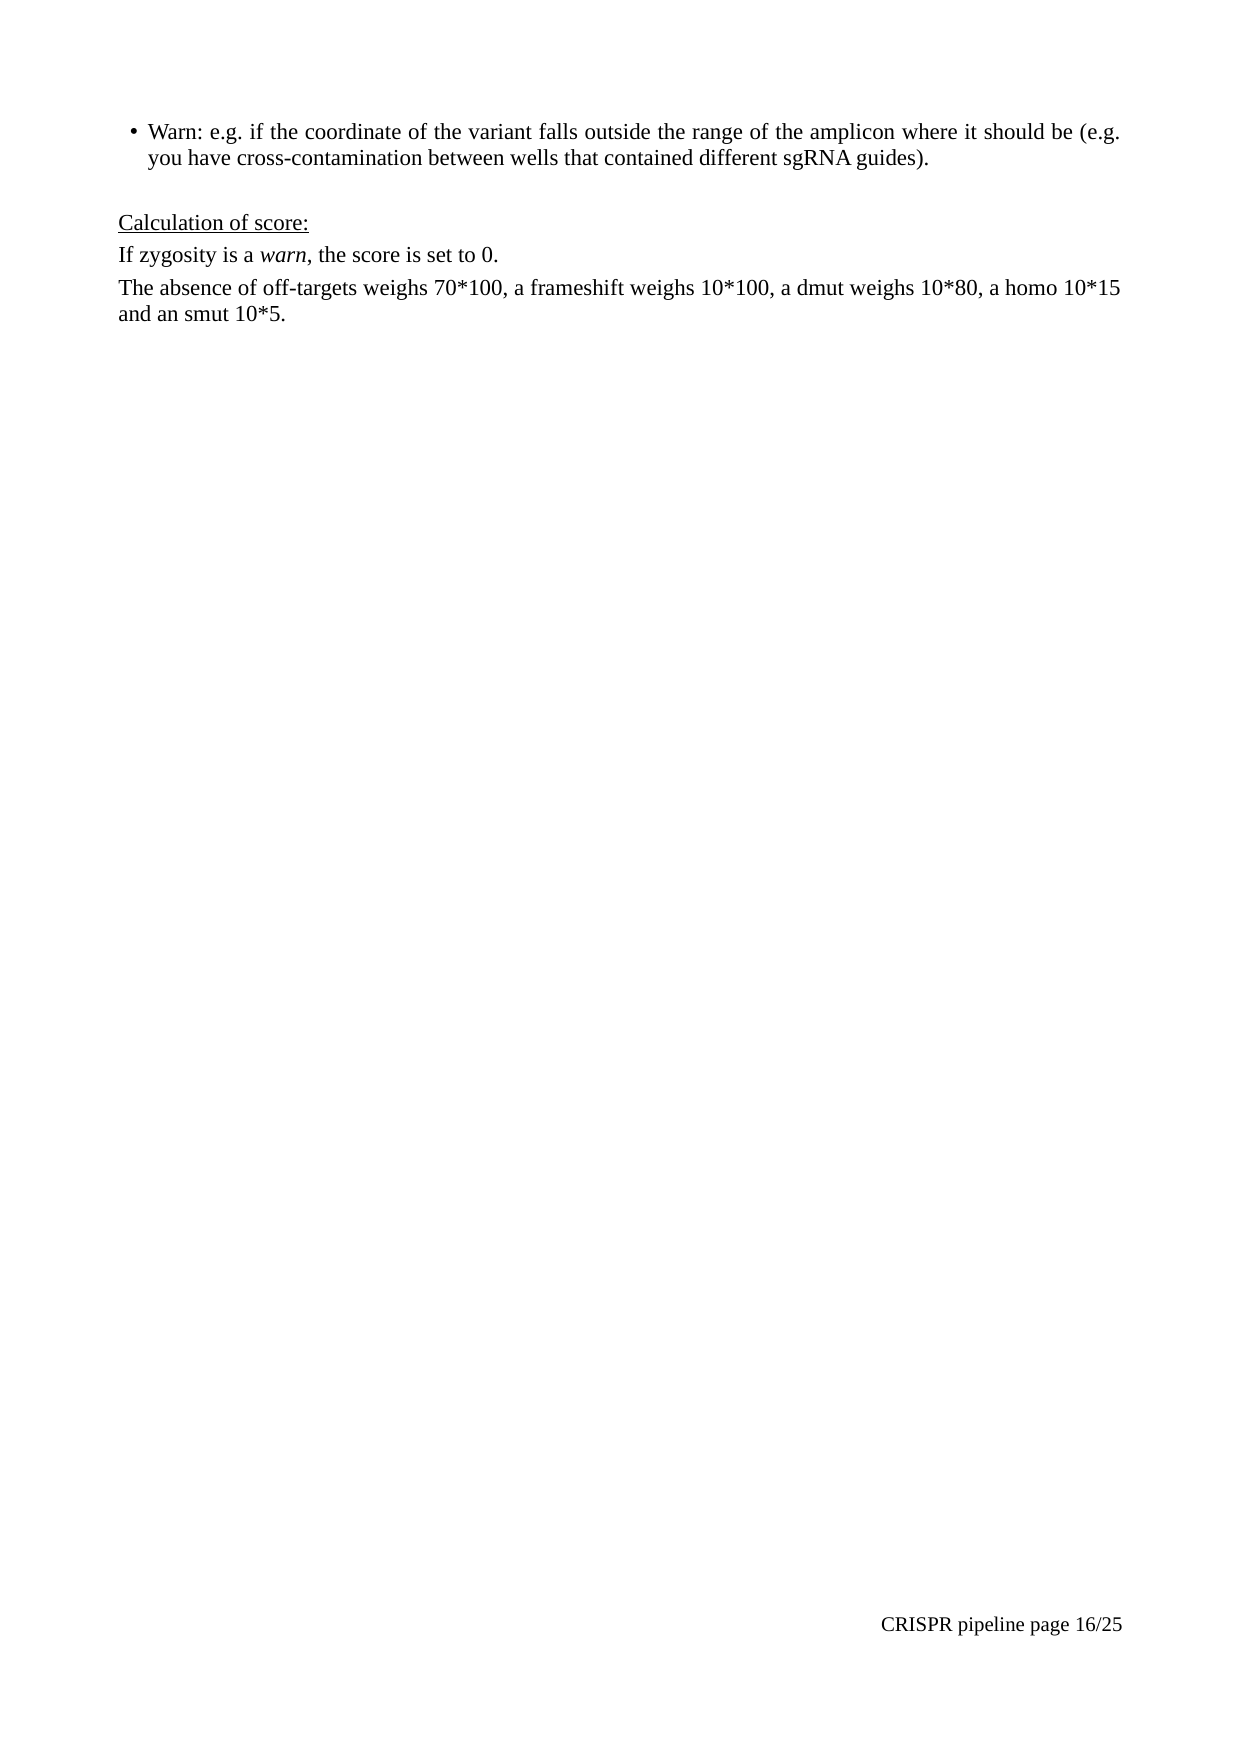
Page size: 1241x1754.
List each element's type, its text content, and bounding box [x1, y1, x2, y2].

text If zygosity is a warn, the score is set to 0. [118, 241, 1122, 268]
text Calculation of score: [118, 209, 1122, 235]
text The absence of off-targets weighs 70*100, a frameshift weighs 10*100, a dmut weighs 10*80, a homo 10*15 and an smut 10*5. [118, 274, 1122, 326]
list Warn: e.g. if the coordinate of the variant falls outside the range of the amplicon where it should be (e.g. you have cross-contamination between wells that contained different sgRNA guides). [130, 118, 1122, 171]
